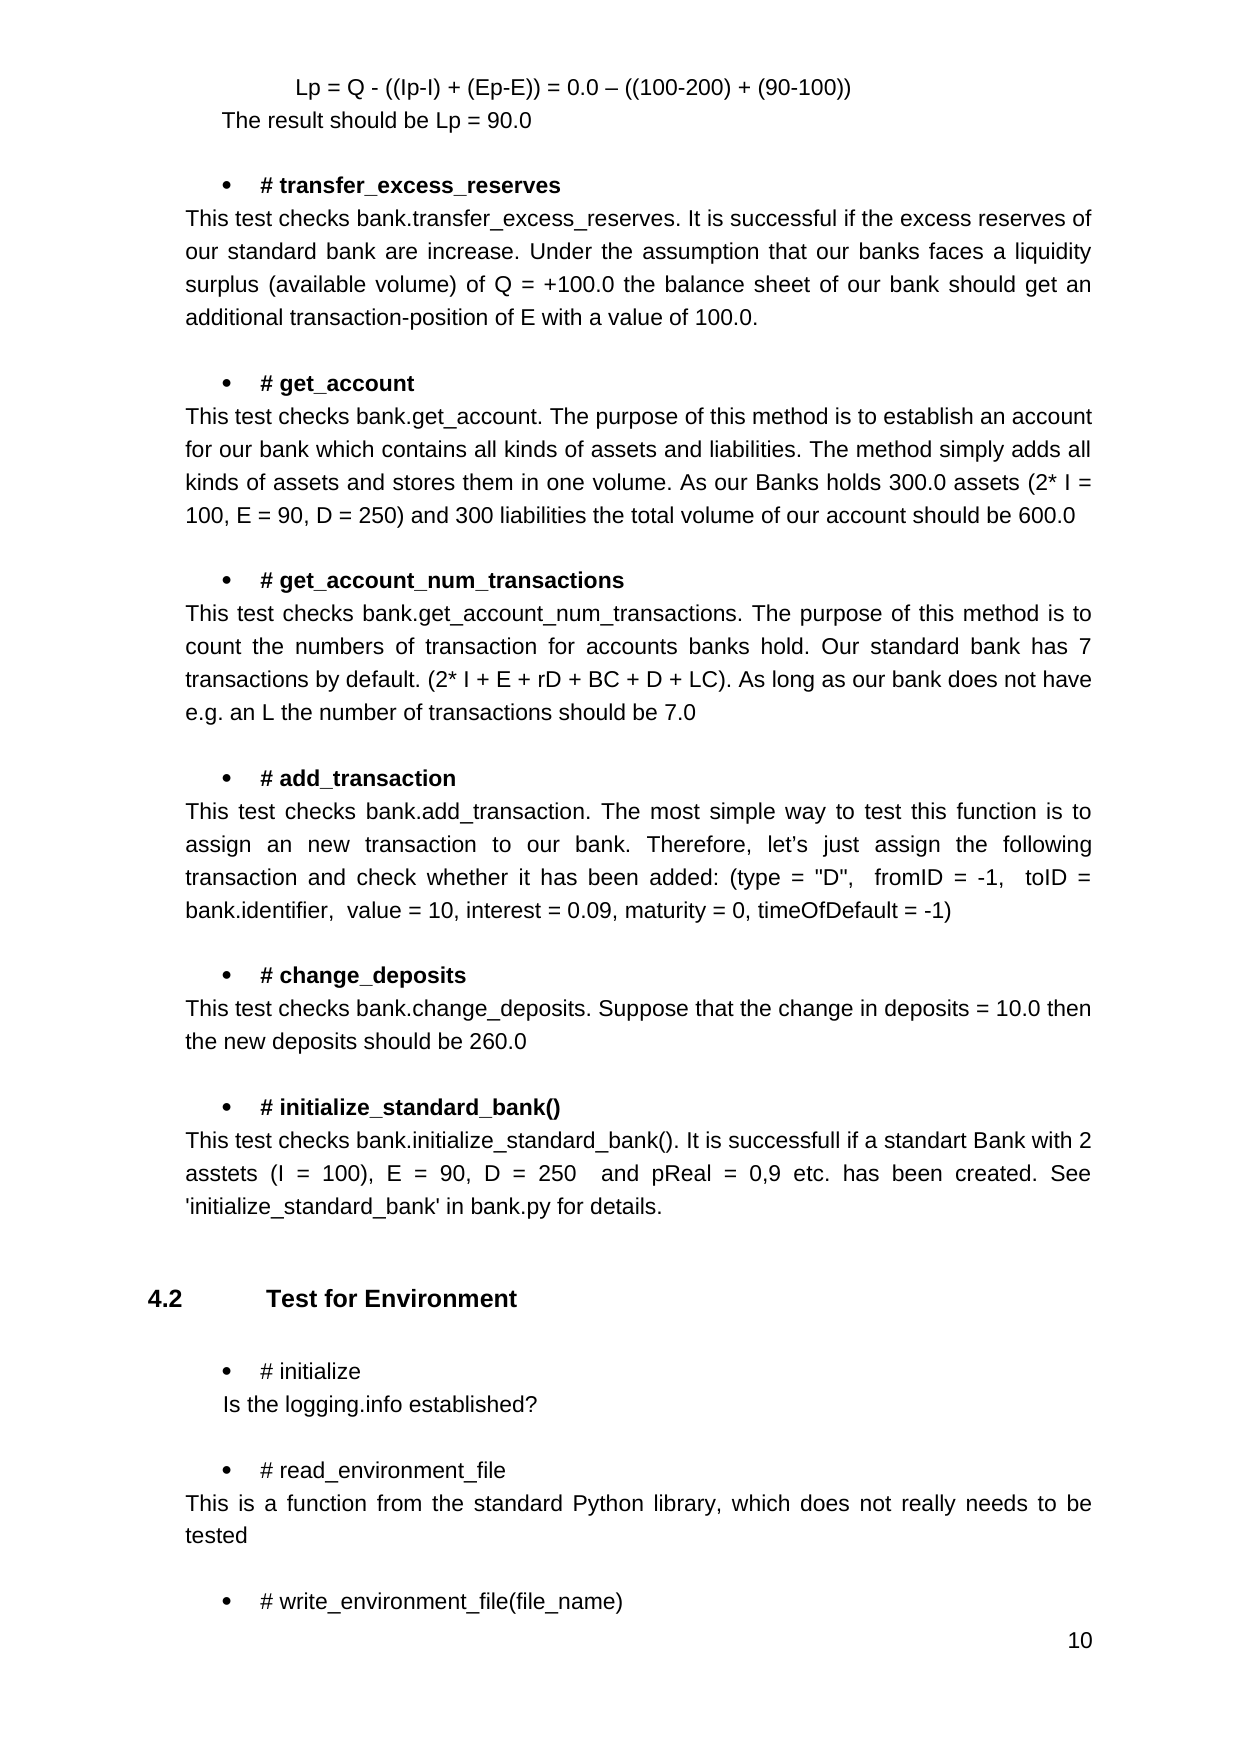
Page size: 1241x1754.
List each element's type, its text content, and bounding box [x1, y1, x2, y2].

list # write_environment_file(file_name) [223, 1588, 1093, 1615]
list # transfer_excess_reserves [223, 172, 1093, 199]
text This test checks bank.get_account_num_transactions. The purpose of this method is to count the numbers of transaction for accounts banks hold. Our standard bank has 7 transactions by default. (2* I + E + rD + BC + D + LC). As long as our bank does not have e.g. an L the number of transactions should be 7.0 [185, 600, 1093, 726]
list # get_account [223, 370, 1093, 396]
list # initialize_standard_bank() [223, 1094, 1093, 1121]
text This test checks bank.add_transaction. The most simple way to test this function is to assign an new transaction to our bank. Therefore, let’s just assign the following transaction and check whether it has been added: (type = "D", fromID = -1, toID = bank.identifier, value = 10, interest = 0.09, maturity = 0, timeOfDefault = -1) [185, 798, 1093, 923]
text This is a function from the standard Python library, which does not really needs to be tested [185, 1489, 1093, 1549]
text This test checks bank.get_account. The purpose of this method is to establish an account for our bank which contains all kinds of assets and liabilities. The method simply adds all kinds of assets and stores them in one volume. As our Banks holds 300.0 assets (2* I = 100, E = 90, D = 250) and 300 liabilities the total volume of our account should be 600.0 [185, 403, 1093, 528]
list # initialize [223, 1358, 1093, 1384]
text This test checks bank.change_deposits. Suppose that the change in deposits = 10.0 then the new deposits should be 260.0 [185, 995, 1093, 1055]
text This test checks bank.initialize_standard_bank(). It is successfull if a standart Bank with 2 asstets (I = 100), E = 90, D = 250 and pReal = 0,9 etc. has been created. See 'initialize_standard_bank' in bank.py for details. [185, 1127, 1093, 1219]
text The result should be Lp = 90.0 [148, 107, 1093, 133]
list # get_account_num_transactions [223, 567, 1093, 594]
list # read_environment_file [223, 1457, 1093, 1483]
subtitle Test for Environment [148, 1284, 1093, 1312]
list # add_transaction [223, 765, 1093, 791]
list # change_deposits [223, 962, 1093, 989]
text This test checks bank.transfer_excess_reserves. It is successful if the excess reserves of our standard bank are increase. Under the assumption that our banks faces a liquidity surplus (available volume) of Q = +100.0 the balance sheet of our bank should get an additional transaction-position of E with a value of 100.0. [185, 205, 1093, 331]
text Lp = Q - ((Ip-I) + (Ep-E)) = 0.0 – ((100-200) + (90-100)) [221, 74, 1093, 100]
list Is the logging.info established? [223, 1391, 1093, 1417]
